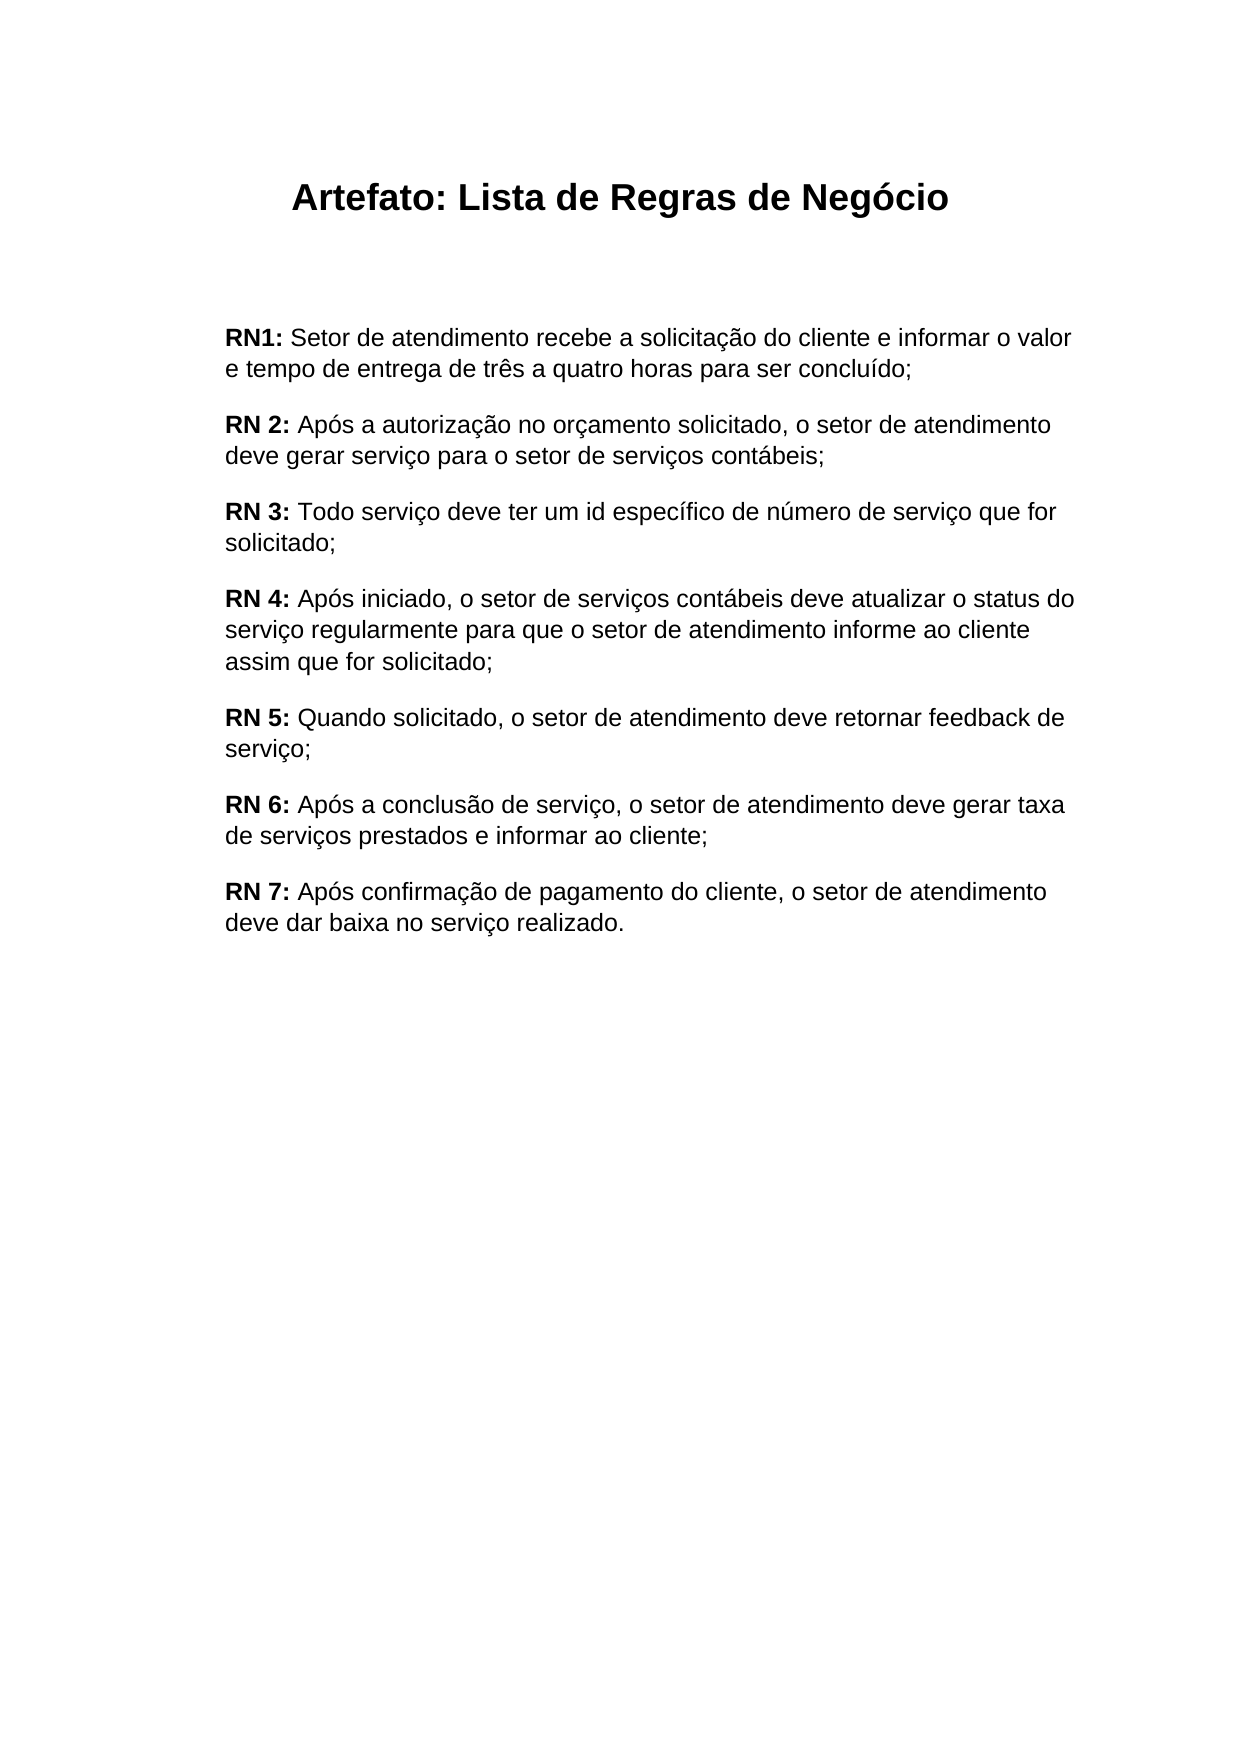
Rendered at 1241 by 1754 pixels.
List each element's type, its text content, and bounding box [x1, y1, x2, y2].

text RN1: Setor de atendimento recebe a solicitação do cliente e informar o valor e tempo de entrega de três a quatro horas para ser concluído; [225, 323, 1090, 383]
text RN 4: Após iniciado, o setor de serviços contábeis deve atualizar o status do serviço regularmente para que o setor de atendimento informe ao cliente assim que for solicitado; [225, 584, 1090, 675]
text RN 5: Quando solicitado, o setor de atendimento deve retornar feedback de serviço; [225, 703, 1090, 762]
text RN 7: Após confirmação de pagamento do cliente, o setor de atendimento deve dar baixa no serviço realizado. [225, 877, 1090, 937]
text RN 3: Todo serviço deve ter um id específico de número de serviço que for solicitado; [225, 497, 1090, 557]
text Artefato: Lista de Regras de Negócio [150, 175, 1090, 218]
text RN 6: Após a conclusão de serviço, o setor de atendimento deve gerar taxa de serviços prestados e informar ao cliente; [225, 790, 1090, 849]
text RN 2: Após a autorização no orçamento solicitado, o setor de atendimento deve gerar serviço para o setor de serviços contábeis; [225, 410, 1090, 470]
